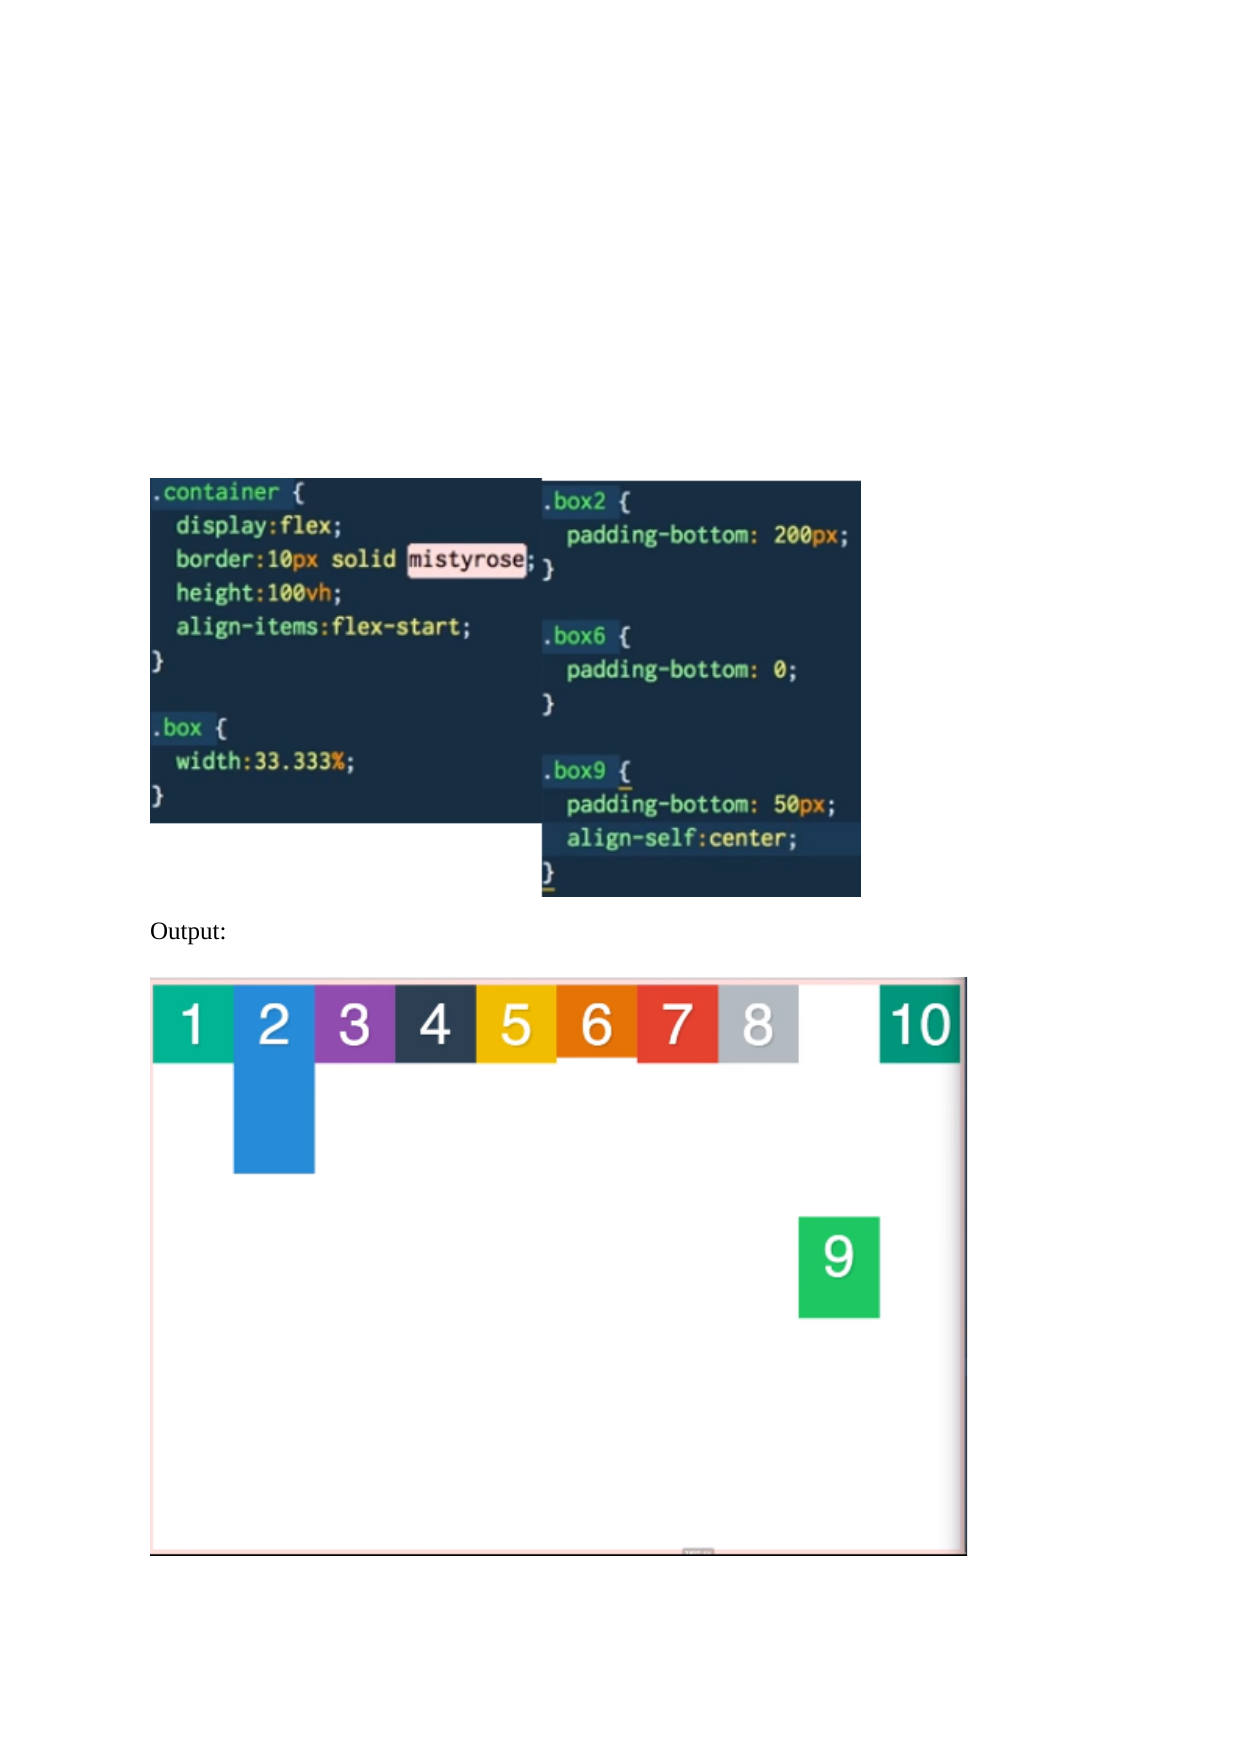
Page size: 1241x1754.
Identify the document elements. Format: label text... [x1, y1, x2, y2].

text Output: [150, 916, 1090, 944]
picture [150, 478, 861, 897]
picture [150, 977, 968, 1556]
